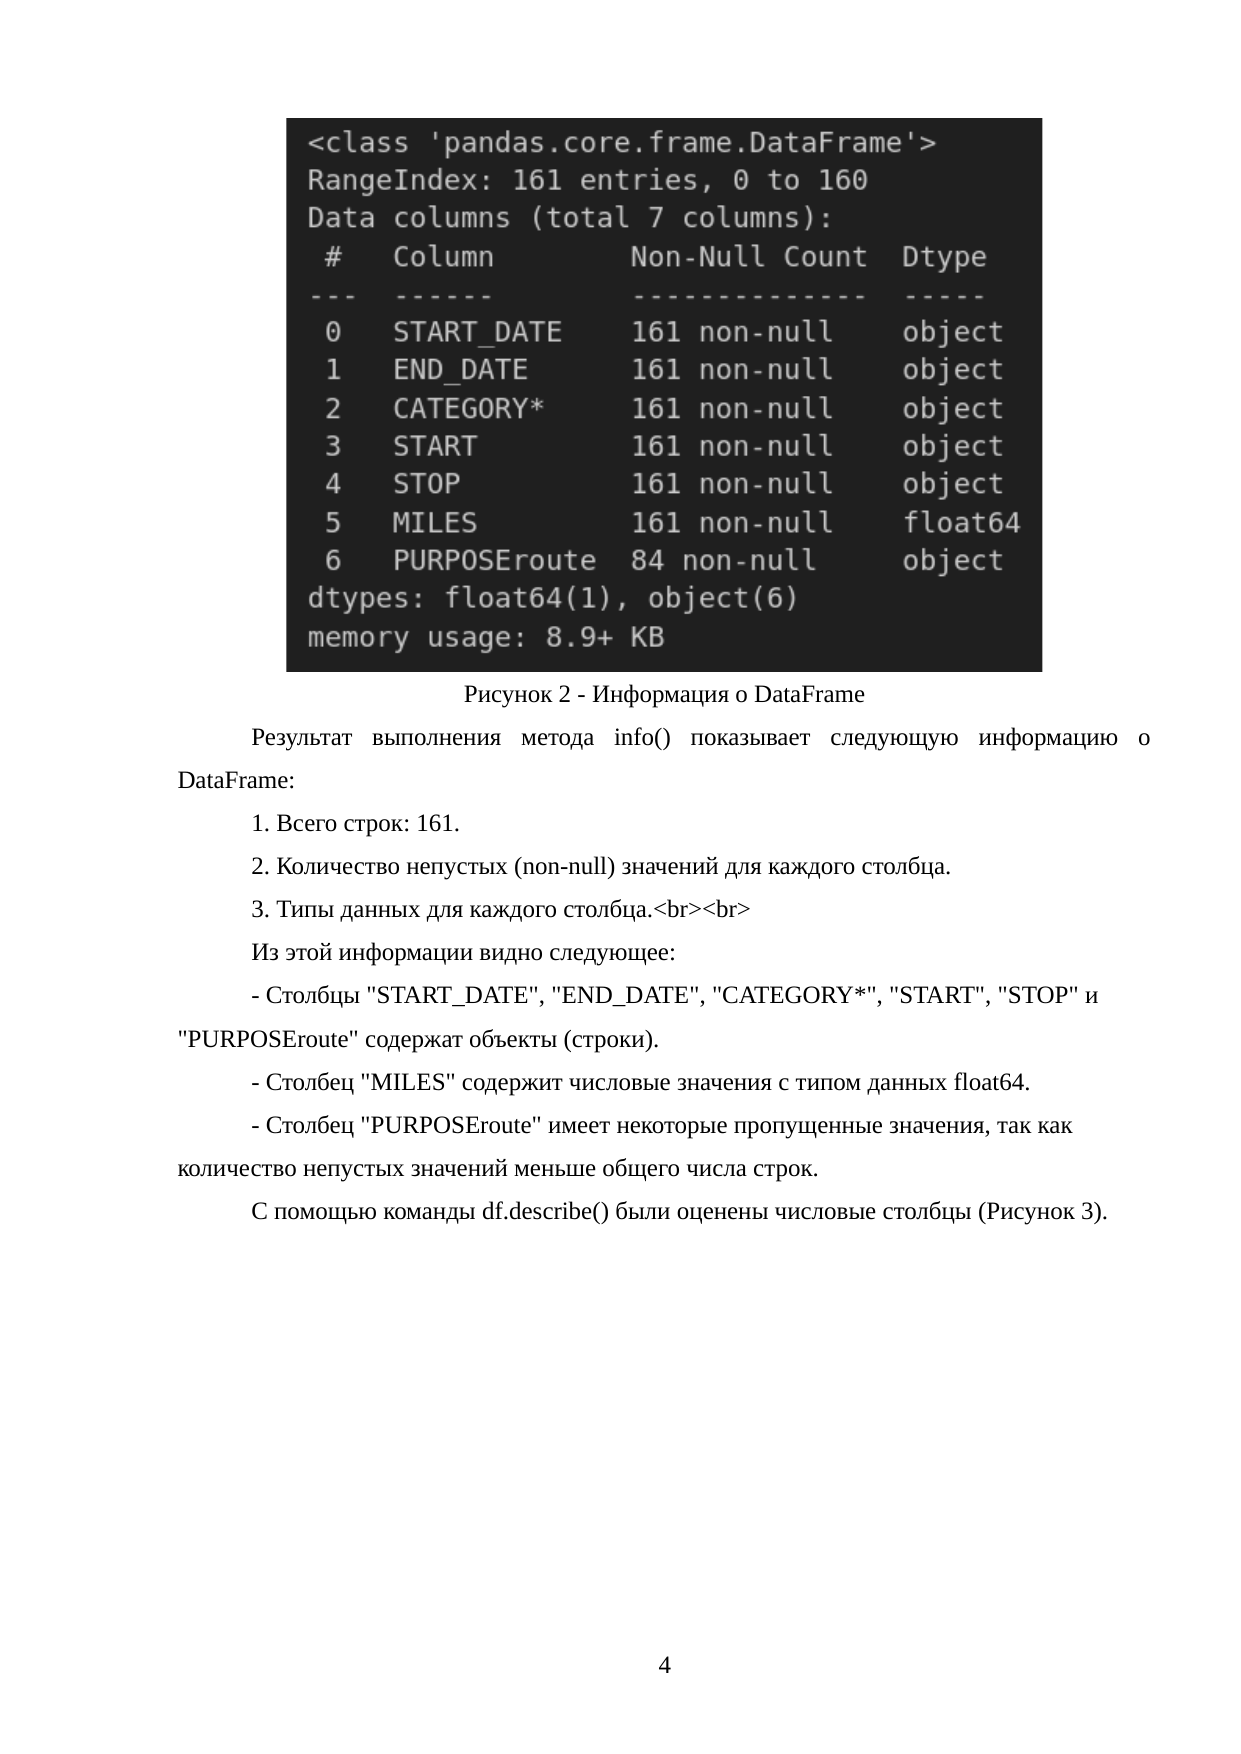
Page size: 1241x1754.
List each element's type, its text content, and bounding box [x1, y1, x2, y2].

text - Столбец "PURPOSEroute" имеет некоторые пропущенные значения, так как количество непустых значений меньше общего числа строк. [177, 1110, 1152, 1182]
text 2. Количество непустых (non-null) значений для каждого столбца. [177, 851, 1152, 880]
text - Столбец "MILES" содержит числовые значения с типом данных float64. [177, 1067, 1152, 1096]
text Рисунок 2 - Информация о DataFrame [177, 679, 1152, 707]
text Результат выполнения метода info() показывает следующую информацию о DataFrame: [177, 722, 1152, 794]
text С помощью команды df.describe() были оценены числовые столбцы (Рисунок 3). [177, 1196, 1152, 1225]
picture [286, 118, 1043, 672]
text - Столбцы "START_DATE", "END_DATE", "CATEGORY*", "START", "STOP" и "PURPOSEroute" содержат объекты (строки). [177, 981, 1152, 1052]
text Из этой информации видно следующее: [177, 937, 1152, 966]
text 1. Всего строк: 161. [177, 808, 1152, 837]
text 3. Типы данных для каждого столбца.<br><br> [177, 894, 1152, 923]
